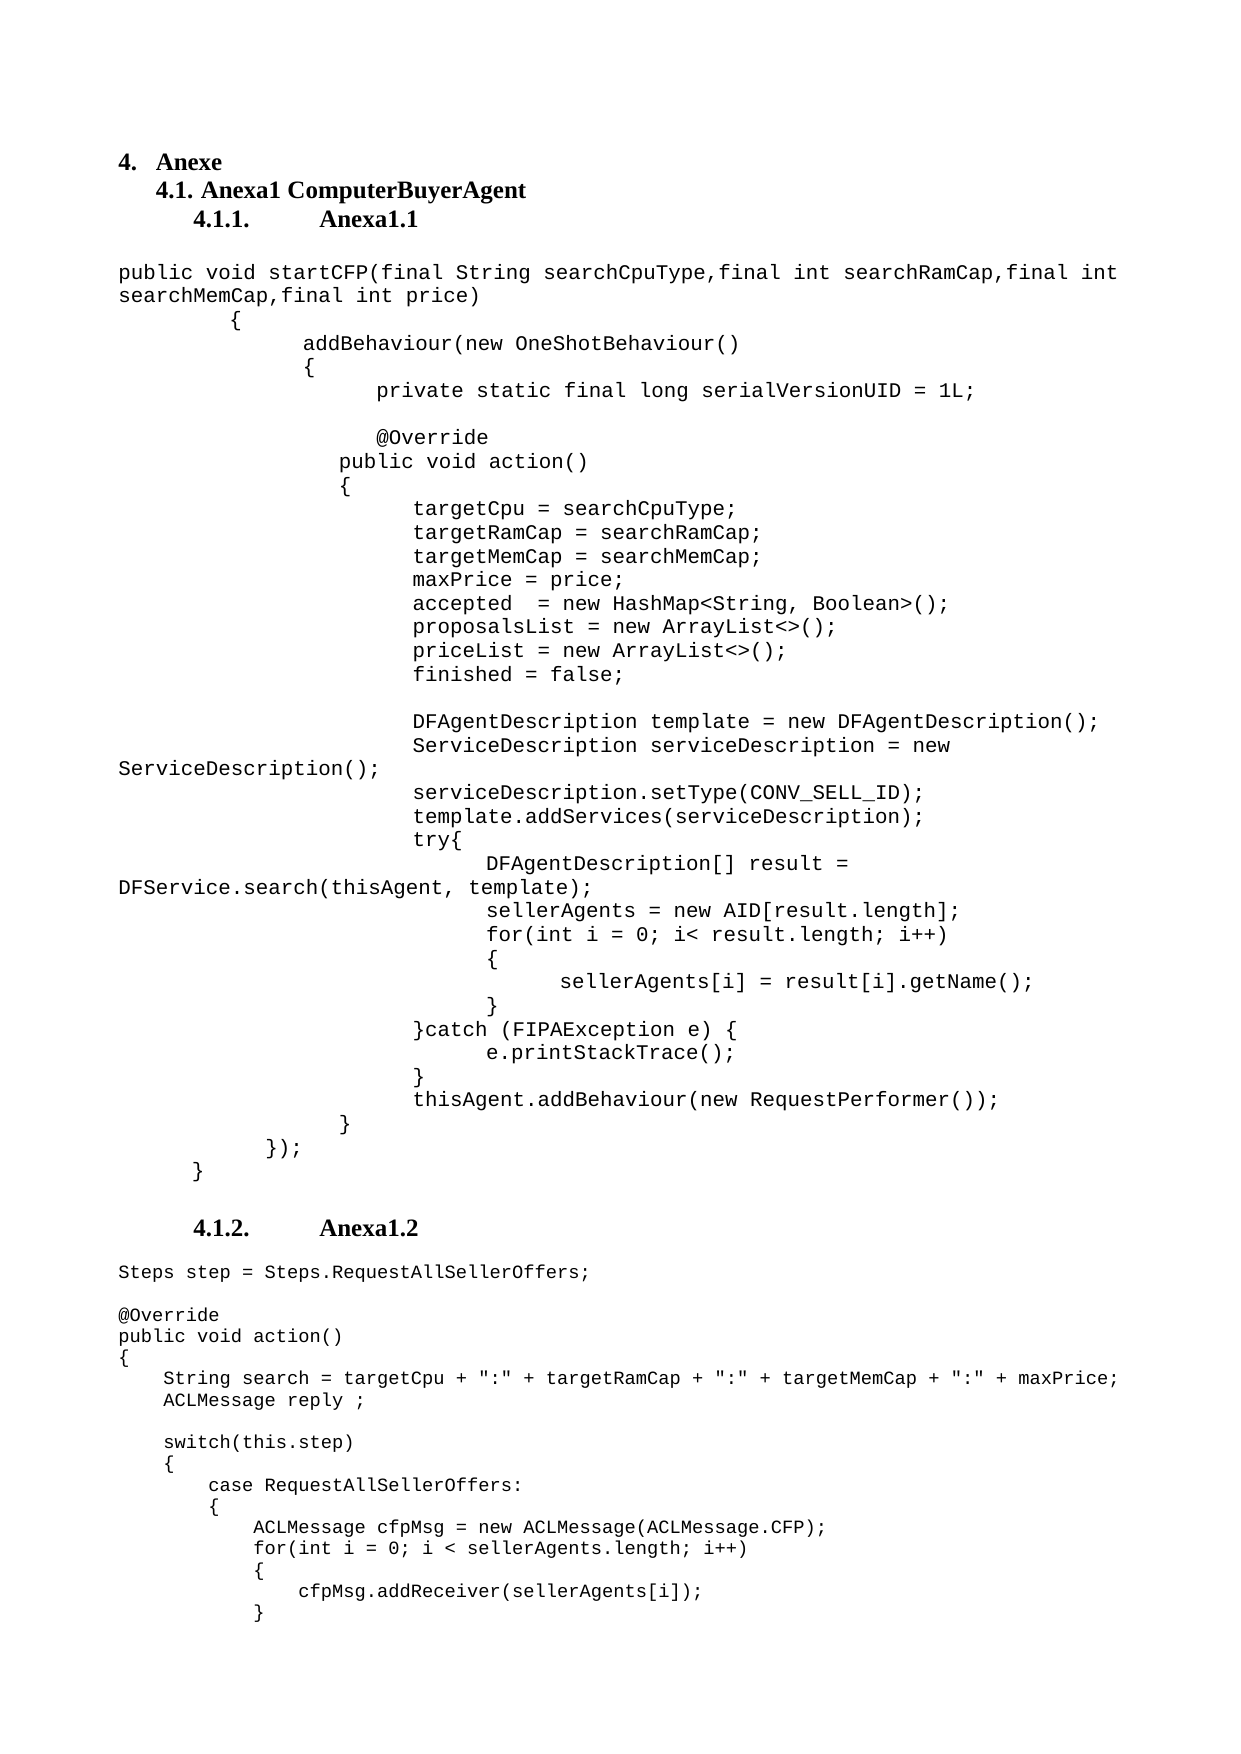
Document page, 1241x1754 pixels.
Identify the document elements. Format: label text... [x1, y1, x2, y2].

text sellerAgents[i] = result[i].getName(); [118, 971, 1122, 995]
text } [118, 1113, 1122, 1137]
text targetMemCap = searchMemCap; [118, 546, 1122, 569]
text case RequestAllSellerOffers: [118, 1475, 1122, 1497]
text targetCpu = searchCpuType; [118, 498, 1122, 522]
text targetRamCap = searchRamCap; [118, 522, 1122, 546]
text serviceDescription.setType(CONV_SELL_ID); [118, 782, 1122, 806]
text { [156, 356, 1122, 380]
text ServiceDescription serviceDescription = new ServiceDescription(); [118, 735, 1122, 782]
text { [118, 475, 1122, 498]
text } [118, 1160, 1122, 1184]
text @Override [118, 1305, 1122, 1327]
text String search = targetCpu + ":" + targetRamCap + ":" + targetMemCap + ":" + maxPrice; [118, 1369, 1122, 1390]
text DFAgentDescription template = new DFAgentDescription(); [118, 711, 1122, 735]
text Steps step = Steps.RequestAllSellerOffers; [118, 1263, 1122, 1284]
text { [118, 1497, 1122, 1518]
text { [156, 309, 1122, 333]
text e.printStackTrace(); [118, 1042, 1122, 1066]
text private static final long serialVersionUID = 1L; [156, 380, 1122, 404]
text public void action() [118, 451, 1122, 475]
text ACLMessage reply ; [118, 1390, 1122, 1412]
text } [118, 995, 1122, 1018]
text try{ [118, 829, 1122, 853]
text ACLMessage cfpMsg = new ACLMessage(ACLMessage.CFP); [118, 1518, 1122, 1539]
text { [118, 1348, 1122, 1369]
text } [118, 1603, 1122, 1624]
text addBehaviour(new OneShotBehaviour() [156, 333, 1122, 356]
text public void action() [118, 1327, 1122, 1348]
list Anexa1.2 [193, 1213, 1122, 1242]
text }catch (FIPAException e) { [118, 1018, 1122, 1042]
text for(int i = 0; i < sellerAgents.length; i++) [118, 1539, 1122, 1560]
text finished = false; [118, 664, 1122, 687]
text @Override [156, 427, 1122, 451]
text } [118, 1066, 1122, 1089]
text proposalsList = new ArrayList<>(); [118, 617, 1122, 640]
text sellerAgents = new AID[result.length]; [118, 900, 1122, 924]
text accepted = new HashMap<String, Boolean>(); [118, 593, 1122, 617]
text public void startCFP(final String searchCpuType,final int searchRamCap,final int searchMemCap,final int price) [118, 262, 1122, 309]
text }); [118, 1137, 1122, 1160]
text for(int i = 0; i< result.length; i++) [118, 924, 1122, 948]
text thisAgent.addBehaviour(new RequestPerformer()); [118, 1089, 1122, 1113]
text { [118, 1454, 1122, 1475]
text priceList = new ArrayList<>(); [118, 640, 1122, 664]
text cfpMsg.addReceiver(sellerAgents[i]); [118, 1582, 1122, 1603]
text DFAgentDescription[] result = DFService.search(thisAgent, template); [118, 853, 1122, 900]
text { [118, 1560, 1122, 1582]
list Anexa1 ComputerBuyerAgent [156, 176, 1122, 204]
text maxPrice = price; [118, 569, 1122, 593]
list Anexa1.1 [193, 204, 1122, 233]
text { [118, 948, 1122, 971]
text switch(this.step) [118, 1433, 1122, 1454]
list Anexe [118, 147, 1122, 176]
text template.addServices(serviceDescription); [118, 806, 1122, 829]
